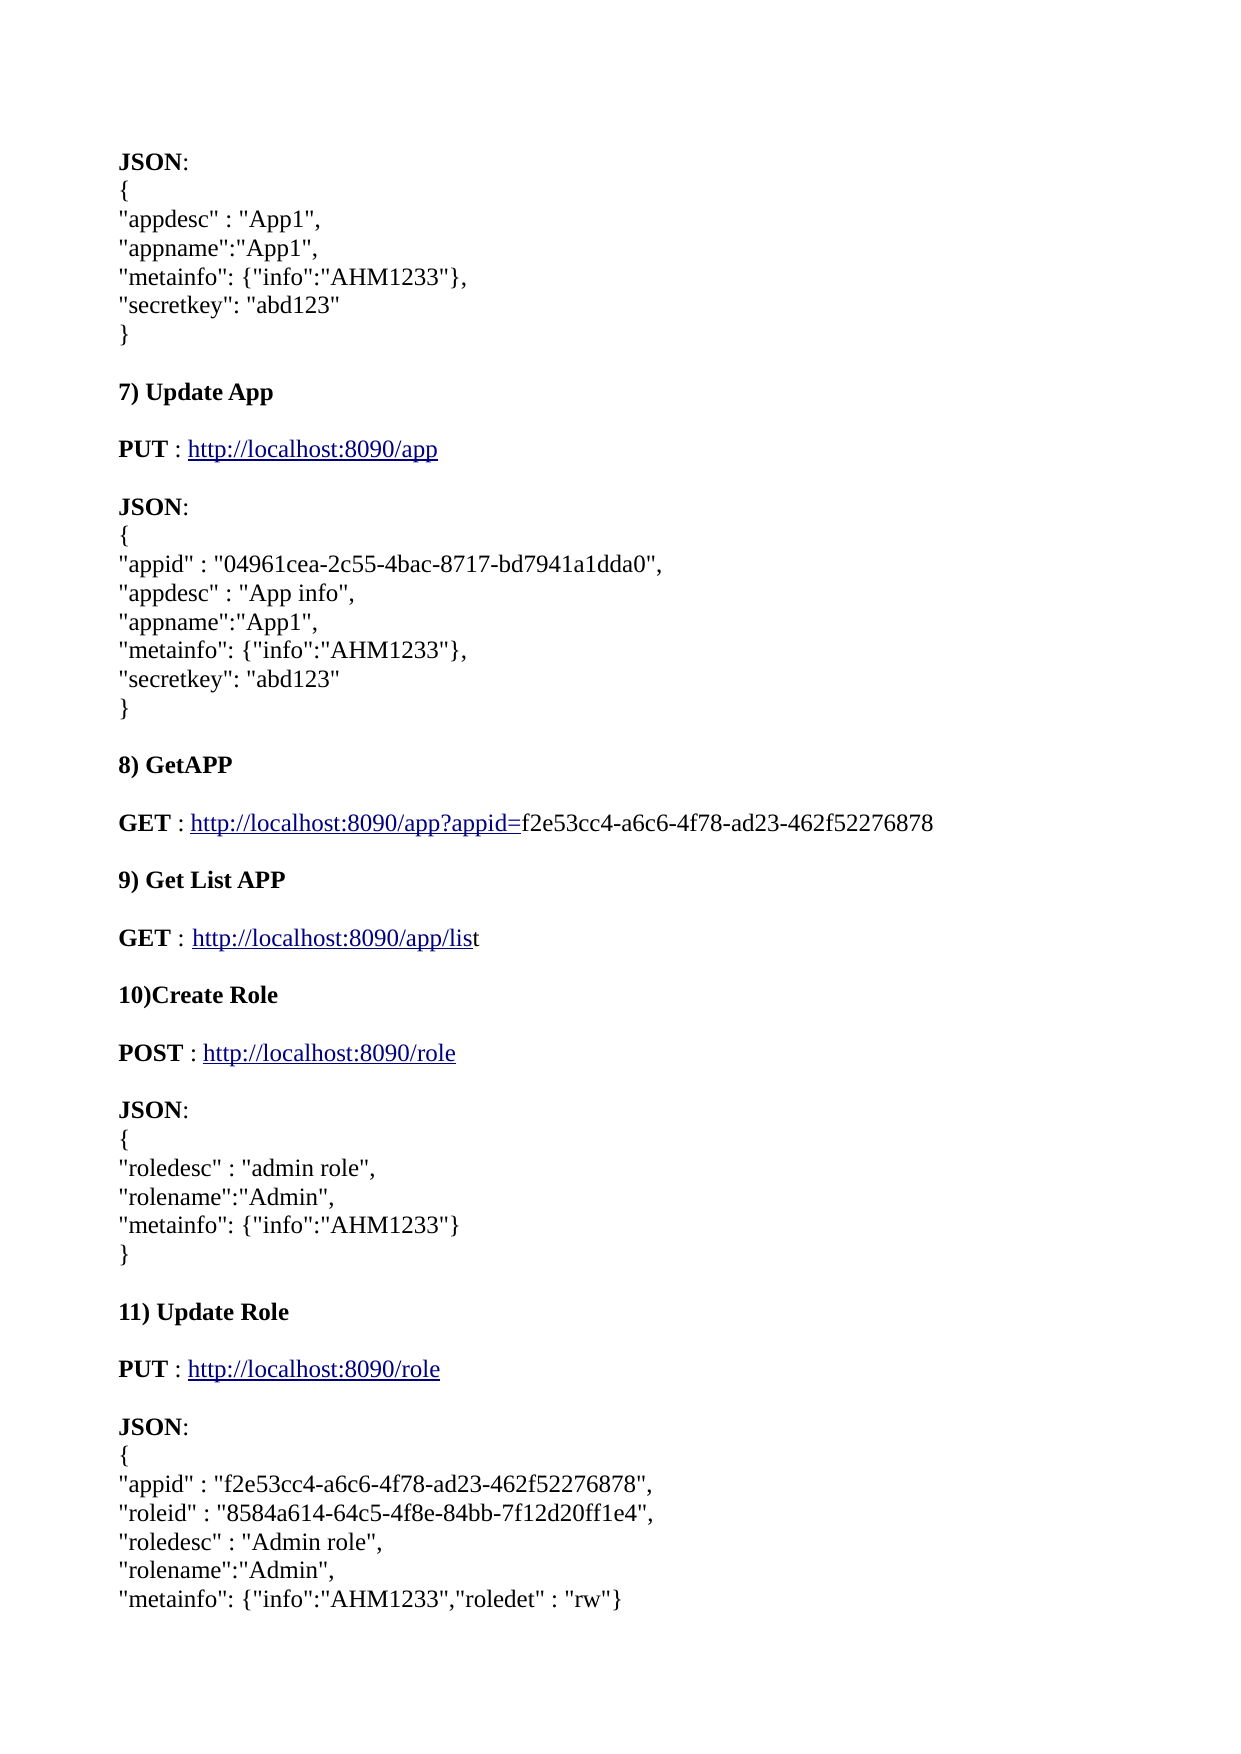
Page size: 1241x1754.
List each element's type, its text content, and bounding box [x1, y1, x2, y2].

text GET : http://localhost:8090/app?appid=f2e53cc4-a6c6-4f78-ad23-462f52276878 [118, 808, 1122, 837]
text 10)Create Role [118, 981, 1122, 1009]
text PUT : http://localhost:8090/role [118, 1354, 1122, 1383]
text "rolename":"Admin", [118, 1556, 1122, 1584]
text "roledesc" : "Admin role", [118, 1527, 1122, 1556]
text 11) Update Role [118, 1297, 1122, 1326]
text "appdesc" : "App1", [118, 204, 1122, 233]
text "rolename":"Admin", [118, 1182, 1122, 1211]
text "metainfo": {"info":"AHM1233"}, [118, 636, 1122, 664]
text "metainfo": {"info":"AHM1233"} [118, 1211, 1122, 1239]
text { [118, 176, 1122, 204]
text "appname":"App1", [118, 607, 1122, 636]
text "appid" : "04961cea-2c55-4bac-8717-bd7941a1dda0", [118, 549, 1122, 578]
text PUT : http://localhost:8090/app [118, 434, 1122, 463]
text JSON: [118, 1412, 1122, 1441]
text { [118, 1124, 1122, 1153]
text "roleid" : "8584a614-64c5-4f8e-84bb-7f12d20ff1e4", [118, 1498, 1122, 1527]
text 7) Update App [118, 377, 1122, 406]
text } [118, 319, 1122, 348]
text { [118, 521, 1122, 549]
text JSON: [118, 147, 1122, 176]
text } [118, 1239, 1122, 1268]
text POST : http://localhost:8090/role [118, 1038, 1122, 1067]
text "secretkey": "abd123" [118, 291, 1122, 319]
text 8) GetAPP [118, 751, 1122, 779]
text "metainfo": {"info":"AHM1233","roledet" : "rw"} [118, 1584, 1122, 1613]
text "metainfo": {"info":"AHM1233"}, [118, 262, 1122, 291]
text } [118, 693, 1122, 722]
text "roledesc" : "admin role", [118, 1153, 1122, 1182]
text GET : http://localhost:8090/app/list [118, 923, 1122, 952]
text 9) Get List APP [118, 866, 1122, 894]
text JSON: [118, 1096, 1122, 1124]
text "appname":"App1", [118, 233, 1122, 262]
text "secretkey": "abd123" [118, 664, 1122, 693]
text "appid" : "f2e53cc4-a6c6-4f78-ad23-462f52276878", [118, 1469, 1122, 1498]
text JSON: [118, 492, 1122, 521]
text "appdesc" : "App info", [118, 578, 1122, 607]
text { [118, 1441, 1122, 1469]
